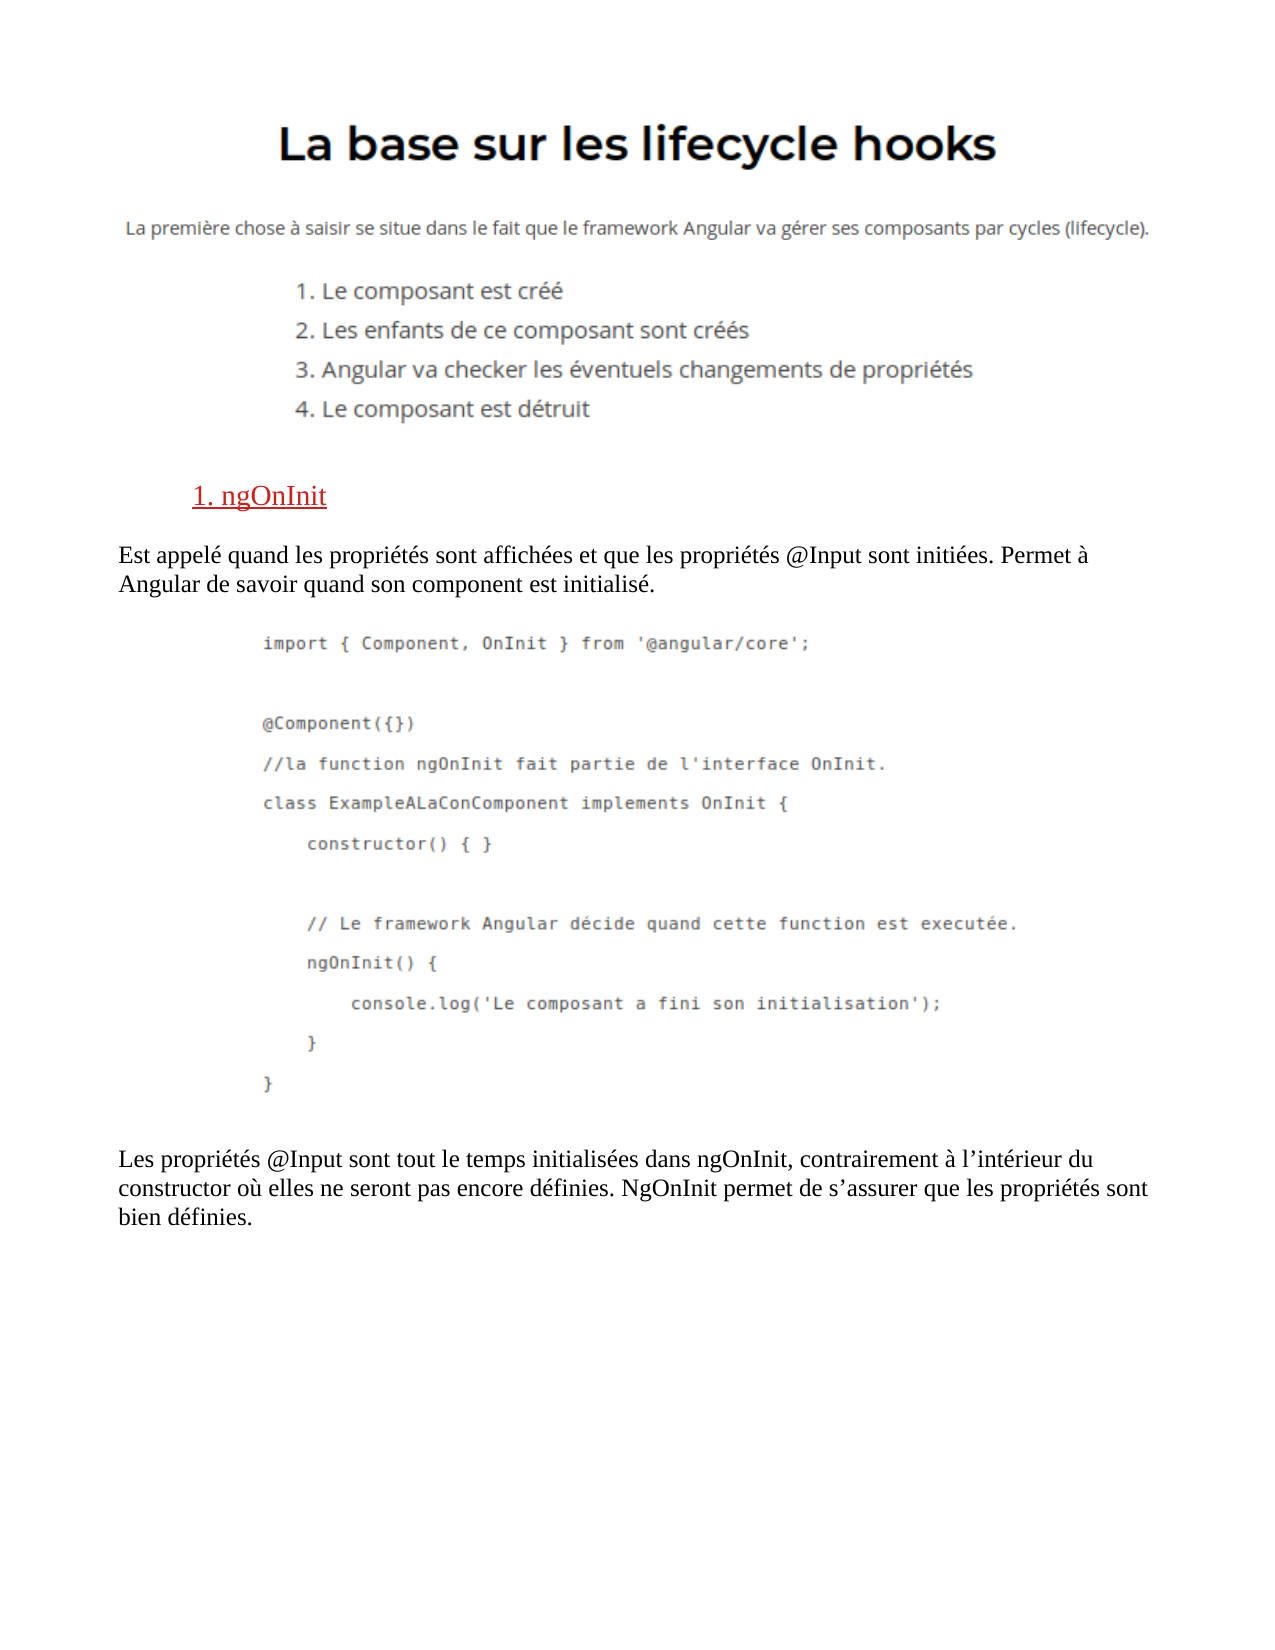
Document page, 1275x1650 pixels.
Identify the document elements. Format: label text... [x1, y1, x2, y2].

picture [246, 626, 1029, 1102]
text Est appelé quand les propriétés sont affichées et que les propriétés @Input sont initiées. Permet à Angular de savoir quand son component est initialisé. [118, 541, 1157, 598]
text 1. ngOnInit [118, 478, 1157, 512]
text Les propriétés @Input sont tout le temps initialisées dans ngOnInit, contrairement à l’intérieur du constructor où elles ne seront pas encore définies. NgOnInit permet de s’assurer que les propriétés sont bien définies. [118, 1144, 1157, 1231]
picture [268, 118, 1007, 181]
picture [118, 204, 1157, 249]
picture [286, 271, 989, 433]
